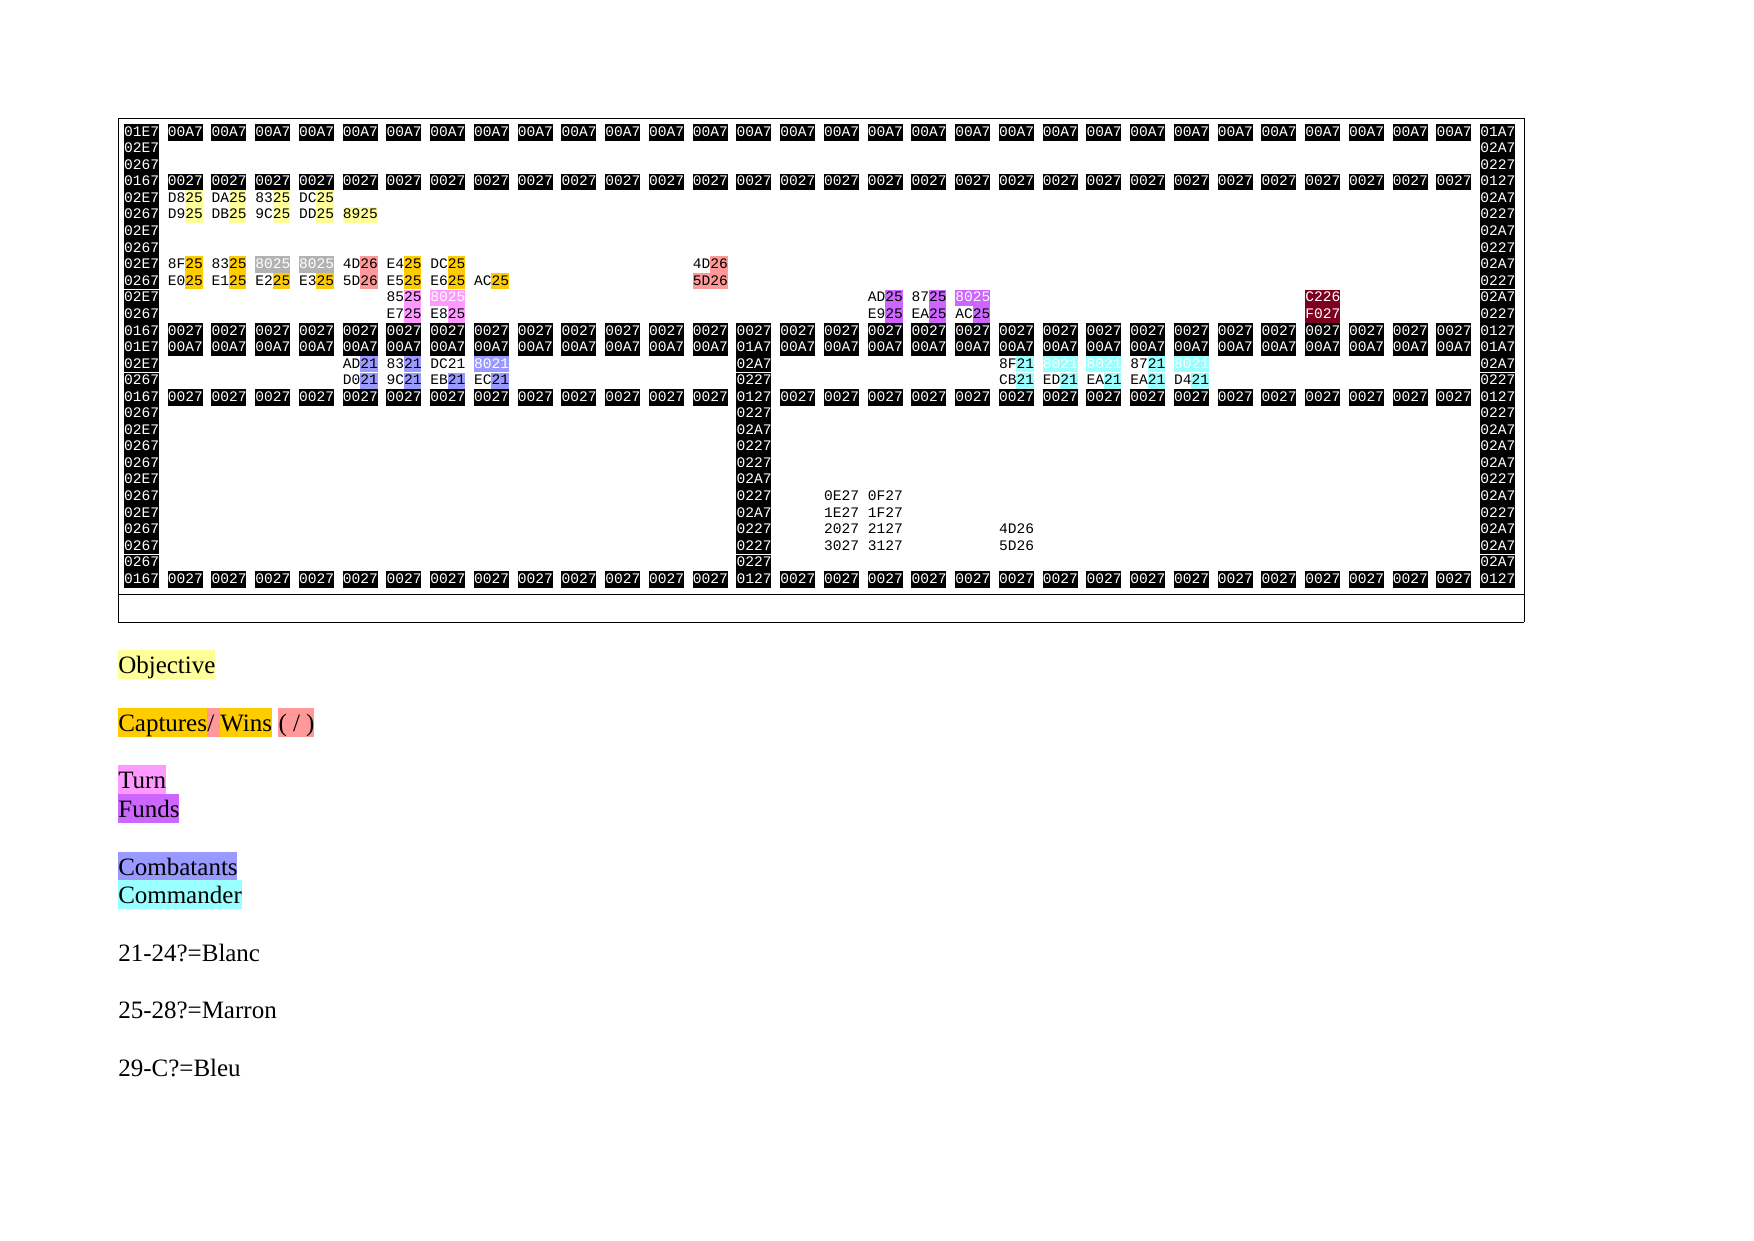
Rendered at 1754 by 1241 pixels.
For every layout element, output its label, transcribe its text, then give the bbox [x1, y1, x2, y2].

text Captures/ Wins ( / ) [118, 708, 1636, 737]
text Turn [118, 765, 1636, 794]
text 29-C?=Bleu [118, 1053, 1636, 1082]
text 25-28?=Marron [118, 995, 1636, 1024]
text Objective [118, 650, 1636, 679]
table_cell [119, 595, 1524, 622]
text 21-24?=Blanc [118, 938, 1636, 967]
table_header 01E7 00A7 00A7 00A7 00A7 00A7 00A7 00A7 00A7 00A7 00A7 00A7 00A7 00A7 00A7 00A7 00A7 00A7 00A7 00A7 00A7 00A7 00A7 00A7 00A7 00A7 00A7 00A7 00A7 00A7 00A7 01A7 02E7 DF01 DF01 DF01 DF01 DF01 DF01 DF01 DF01 DF01 DF01 DF01 DF01 DF01 DF01 DF01 DF01 DF01 DF01 DF01 DF01 DF01 DF01 DF01 DF01 DF01 DF01 DF01 DF01 DF01 DF01 02A7 0267 DF01 DF01 DF01 DF01 DF01 DF01 DF01 DF01 DF01 DF01 DF01 DF01 DF01 DF01 DF01 DF01 DF01 DF01 DF01 DF01 DF01 DF01 DF01 DF01 DF01 DF01 DF01 DF01 DF01 DF01 0227 0167 0027 0027 0027 0027 0027 0027 0027 0027 0027 0027 0027 0027 0027 0027 0027 0027 0027 0027 0027 0027 0027 0027 0027 0027 0027 0027 0027 0027 0027 0027 0127 02E7 D825 DA25 8325 DC25 DF01 DF01 DF01 DF01 DF01 DF01 DF01 DF01 DF01 DF01 DF01 DF01 DF01 DF01 DF01 DF01 DF01 DF01 DF01 DF01 DF01 DF01 DF01 DF01 DF01 DF01 02A7 0267 D925 DB25 9C25 DD25 8925 DF01 DF01 DF01 DF01 DF01 DF01 DF01 DF01 DF01 DF01 DF01 DF01 DF01 DF01 DF01 DF01 DF01 DF01 DF01 DF01 DF01 DF01 DF01 DF01 DF01 0227 02E7 DF01 DF01 DF01 DF01 DF01 DF01 DF01 DF01 DF01 DF01 DF01 DF01 DF01 DF01 DF01 DF01 DF01 DF01 DF01 DF01 DF01 DF01 DF01 DF01 DF01 DF01 DF01 DF01 DF01 DF01 02A7 0267 DF01 DF01 DF01 DF01 DF01 DF01 DF01 DF01 DF01 DF01 DF01 DF01 DF01 DF01 DF01 DF01 DF01 DF01 DF01 DF01 DF01 DF01 DF01 DF01 DF01 DF01 DF01 DF01 DF01 DF01 0227 02E7 8F25 8325 8025 8025 4D26 E425 DC25 DF01 DF01 DF01 DF01 DF01 4D26 DF01 DF01 DF01 DF01 DF01 DF01 DF01 DF01 DF01 DF01 DF01 DF01 DF01 DF01 DF01 DF01 DF01 02A7 0267 E025 E125 E225 E325 5D26 E525 E625 AC25 DF01 DF01 DF01 DF01 5D26 DF01 DF01 DF01 DF01 DF01 DF01 DF01 DF01 DF01 DF01 DF01 DF01 DF01 DF01 DF01 DF01 DF01 0227 02E7 DF01 DF01 DF01 DF01 DF01 8525 8025 DF01 DF01 DF01 DF01 DF01 DF01 DF01 DF01 DF01 AD25 8725 8025 DF01 DF01 DF01 DF01 DF01 DF01 DF01 C226 DF01 DF01 DF01 02A7 0267 DF01 DF01 DF01 DF01 DF01 E725 E825 DF01 DF01 DF01 DF01 DF01 DF01 DF01 DF01 DF01 E925 EA25 AC25 DF01 DF01 DF01 DF01 DF01 DF01 DF01 F027 DF01 DF01 DF01 0227 0167 0027 0027 0027 0027 0027 0027 0027 0027 0027 0027 0027 0027 0027 0027 0027 0027 0027 0027 0027 0027 0027 0027 0027 0027 0027 0027 0027 0027 0027 0027 0127 01E7 00A7 00A7 00A7 00A7 00A7 00A7 00A7 00A7 00A7 00A7 00A7 00A7 00A7 01A7 00A7 00A7 00A7 00A7 00A7 00A7 00A7 00A7 00A7 00A7 00A7 00A7 00A7 00A7 00A7 00A7 01A7 02E7 DF01 DF01 DF01 DF01 AD21 8321 DC21 8021 DF01 DF01 DF01 DF01 DF01 02A7 DF01 DF01 DF01 DF01 DF01 8F21 8021 8021 8721 8021 DF01 DF01 DF01 DF01 DF01 DF01 02A7 0267 DF01 DF01 DF01 DF01 D021 9C21 EB21 EC21 DF01 DF01 DF01 DF01 DF01 0227 DF01 DF01 DF01 DF01 DF01 CB21 ED21 EA21 EA21 D421 DF01 DF01 DF01 DF01 DF01 DF01 0227 0167 0027 0027 0027 0027 0027 0027 0027 0027 0027 0027 0027 0027 0027 0127 0027 0027 0027 0027 0027 0027 0027 0027 0027 0027 0027 0027 0027 0027 0027 0027 0127 0267 DF01 DF01 DF01 DF01 DF01 DF01 DF01 DF01 DF01 DF01 DF01 DF01 DF01 0227 DF01 DF01 DF01 DF01 DF01 DF01 DF01 DF01 DF01 DF01 DF01 DF01 DF01 DF01 DF01 DF01 0227 02E7 DF01 DF01 DF01 DF01 DF01 DF01 DF01 DF01 DF01 DF01 DF01 DF01 DF01 02A7 DF01 DF01 DF01 DF01 DF01 DF01 DF01 DF01 DF01 DF01 DF01 DF01 DF01 DF01 DF01 DF01 02A7 0267 DF01 DF01 DF01 DF01 DF01 DF01 DF01 DF01 DF01 DF01 DF01 DF01 DF01 0227 DF01 DF01 DF01 DF01 DF01 DF01 DF01 DF01 DF01 DF01 DF01 DF01 DF01 DF01 DF01 DF01 02A7 0267 DF01 DF01 DF01 DF01 DF01 DF01 DF01 DF01 DF01 DF01 DF01 DF01 DF01 0227 DF01 DF01 DF01 DF01 DF01 DF01 DF01 DF01 DF01 DF01 DF01 DF01 DF01 DF01 DF01 DF01 02A7 02E7 DF01 DF01 DF01 DF01 DF01 DF01 DF01 DF01 DF01 DF01 DF01 DF01 DF01 02A7 DF01 DF01 DF01 DF01 DF01 DF01 DF01 DF01 DF01 DF01 DF01 DF01 DF01 DF01 DF01 DF01 0227 0267 DF01 DF01 DF01 DF01 DF01 DF01 DF01 DF01 DF01 DF01 DF01 DF01 DF01 0227 DF01 0E27 0F27 DF01 DF01 DF01 DF01 DF01 DF01 DF01 DF01 DF01 DF01 DF01 DF01 DF01 02A7 02E7 DF01 DF01 DF01 DF01 DF01 DF01 DF01 DF01 DF01 DF01 DF01 DF01 DF01 02A7 DF01 1E27 1F27 DF01 DF01 DF01 DF01 DF01 DF01 DF01 DF01 DF01 DF01 DF01 DF01 DF01 0227 0267 DF01 DF01 DF01 DF01 DF01 DF01 DF01 DF01 DF01 DF01 DF01 DF01 DF01 0227 DF01 2027 2127 DF01 DF01 4D26 DF01 DF01 DF01 DF01 DF01 DF01 DF01 DF01 DF01 DF01 02A7 0267 DF01 DF01 DF01 DF01 DF01 DF01 DF01 DF01 DF01 DF01 DF01 DF01 DF01 0227 DF01 3027 3127 DF01 DF01 5D26 DF01 DF01 DF01 DF01 DF01 DF01 DF01 DF01 DF01 DF01 02A7 0267 DF01 DF01 DF01 DF01 DF01 DF01 DF01 DF01 DF01 DF01 DF01 DF01 DF01 0227 DF01 DF01 DF01 DF01 DF01 DF01 DF01 DF01 DF01 DF01 DF01 DF01 DF01 DF01 DF01 DF01 02A7 0167 0027 0027 0027 0027 0027 0027 0027 0027 0027 0027 0027 0027 0027 0127 0027 0027 0027 0027 0027 0027 0027 0027 0027 0027 0027 0027 0027 0027 0027 0027 0127 [119, 119, 1524, 593]
text Combatants [118, 852, 1636, 880]
text Commander [118, 880, 1636, 909]
text Funds [118, 794, 1636, 823]
